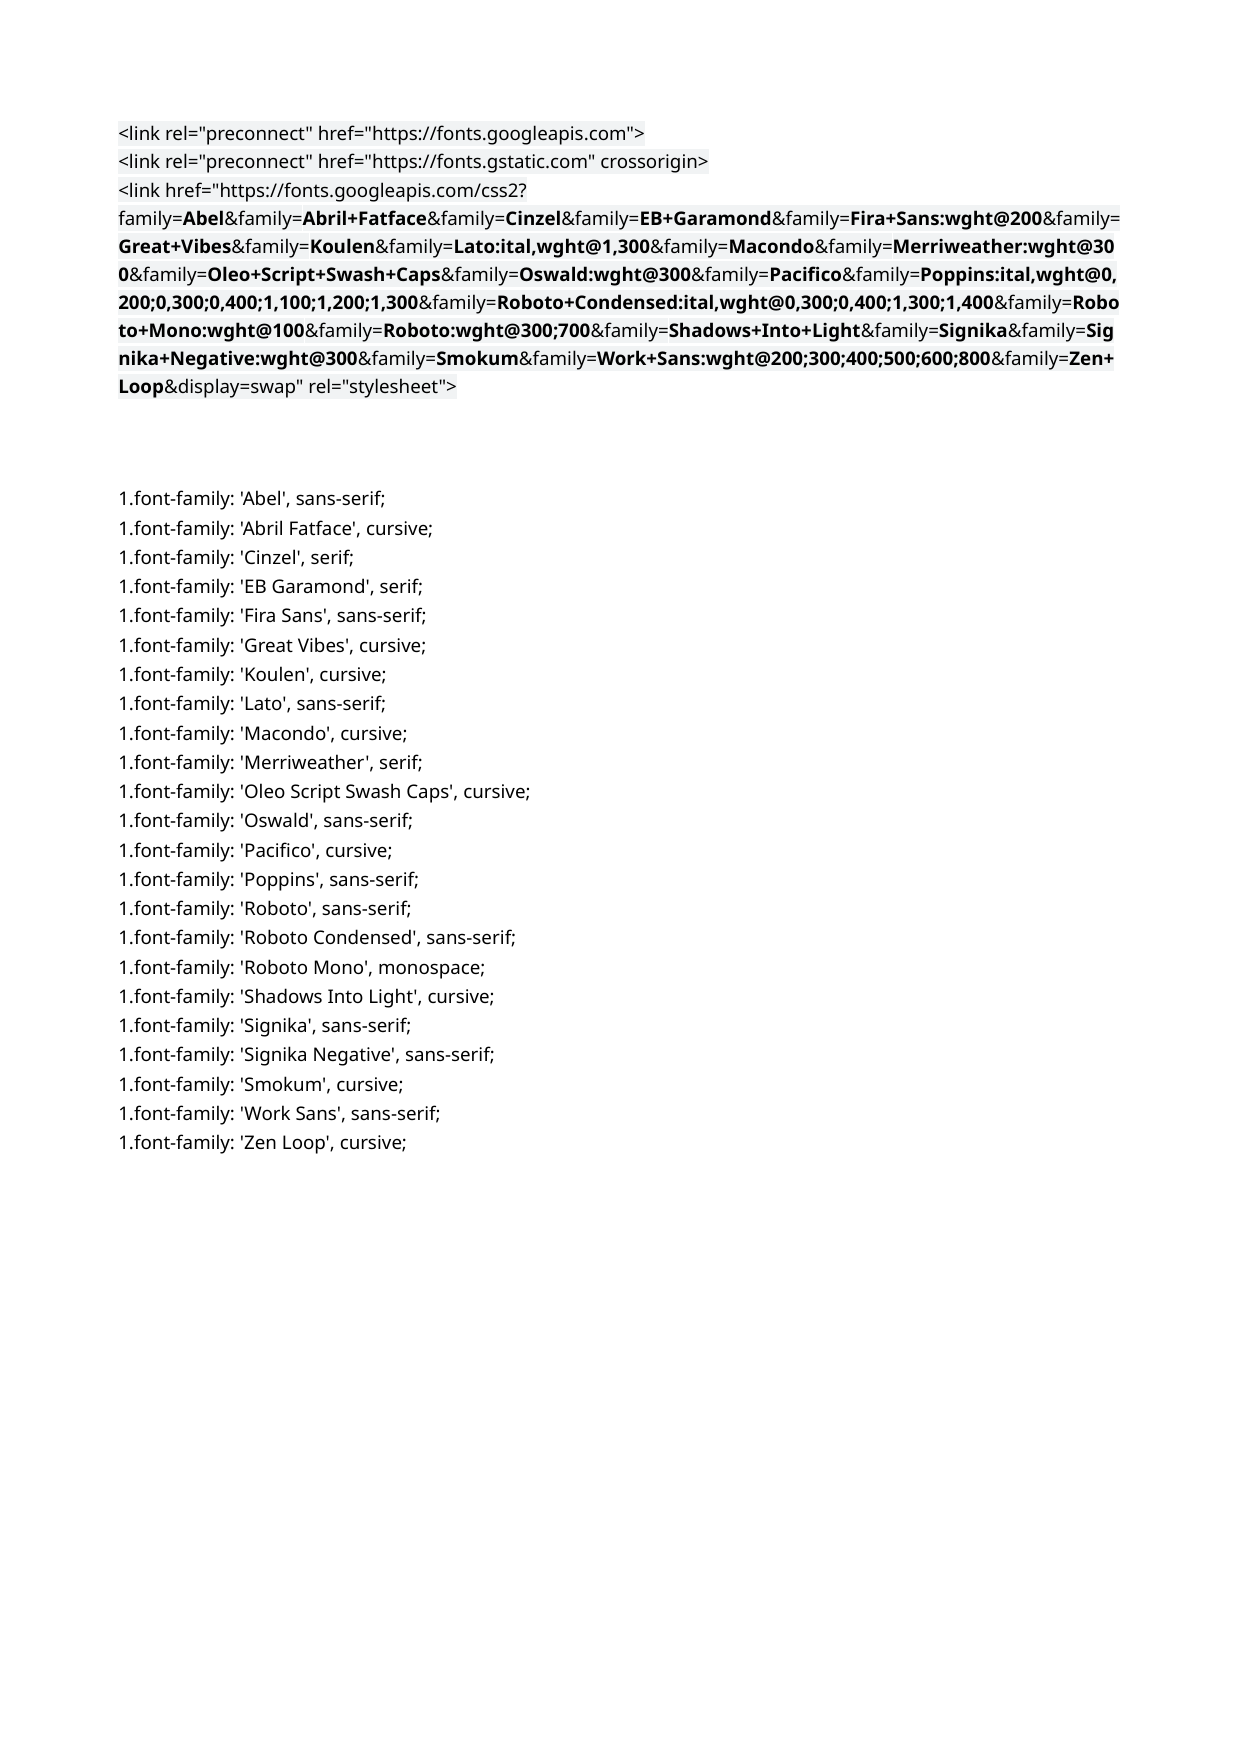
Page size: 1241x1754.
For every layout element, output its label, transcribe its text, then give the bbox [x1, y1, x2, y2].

list font-family: 'Lato', sans-serif; [118, 691, 1122, 716]
list font-family: 'Fira Sans', sans-serif; [118, 603, 1122, 628]
list font-family: 'Work Sans', sans-serif; [118, 1100, 1122, 1126]
list font-family: 'Shadows Into Light', cursive; [118, 983, 1122, 1009]
list font-family: 'Signika Negative', sans-serif; [118, 1042, 1122, 1067]
list font-family: 'Great Vibes', cursive; [118, 632, 1122, 657]
list font-family: 'Macondo', cursive; [118, 720, 1122, 745]
text <link rel="preconnect" href="https://fonts.googleapis.com"> <link rel="preconnect" href="https://fonts.gstatic.com" crossorigin> <link href="https://fonts.googleapis.com/css2?family=Abel&family=Abril+Fatface&family=Cinzel&family=EB+Garamond&family=Fira+Sans:wght@200&family=Great+Vibes&family=Koulen&family=Lato:ital,wght@1,300&family=Macondo&family=Merriweather:wght@300&family=Oleo+Script+Swash+Caps&family=Oswald:wght@300&family=Pacifico&family=Poppins:ital,wght@0,200;0,300;0,400;1,100;1,200;1,300&family=Roboto+Condensed:ital,wght@0,300;0,400;1,300;1,400&family=Roboto+Mono:wght@100&family=Roboto:wght@300;700&family=Shadows+Into+Light&family=Signika&family=Signika+Negative:wght@300&family=Smokum&family=Work+Sans:wght@200;300;400;500;600;800&family=Zen+Loop&display=swap" rel="stylesheet"> [118, 118, 1122, 399]
list font-family: 'Poppins', sans-serif; [118, 866, 1122, 892]
list font-family: 'Smokum', cursive; [118, 1071, 1122, 1097]
list font-family: 'EB Garamond', serif; [118, 573, 1122, 599]
list font-family: 'Pacifico', cursive; [118, 837, 1122, 862]
list font-family: 'Merriweather', serif; [118, 749, 1122, 774]
list font-family: 'Oleo Script Swash Caps', cursive; [118, 778, 1122, 804]
list font-family: 'Zen Loop', cursive; [118, 1129, 1122, 1155]
list font-family: 'Cinzel', serif; [118, 544, 1122, 570]
list font-family: 'Oswald', sans-serif; [118, 808, 1122, 833]
list font-family: 'Signika', sans-serif; [118, 1012, 1122, 1038]
list font-family: 'Abel', sans-serif; [118, 486, 1122, 511]
list font-family: 'Roboto Mono', monospace; [118, 954, 1122, 979]
list font-family: 'Roboto', sans-serif; [118, 895, 1122, 921]
list font-family: 'Koulen', cursive; [118, 661, 1122, 687]
list font-family: 'Abril Fatface', cursive; [118, 515, 1122, 540]
list font-family: 'Roboto Condensed', sans-serif; [118, 925, 1122, 950]
